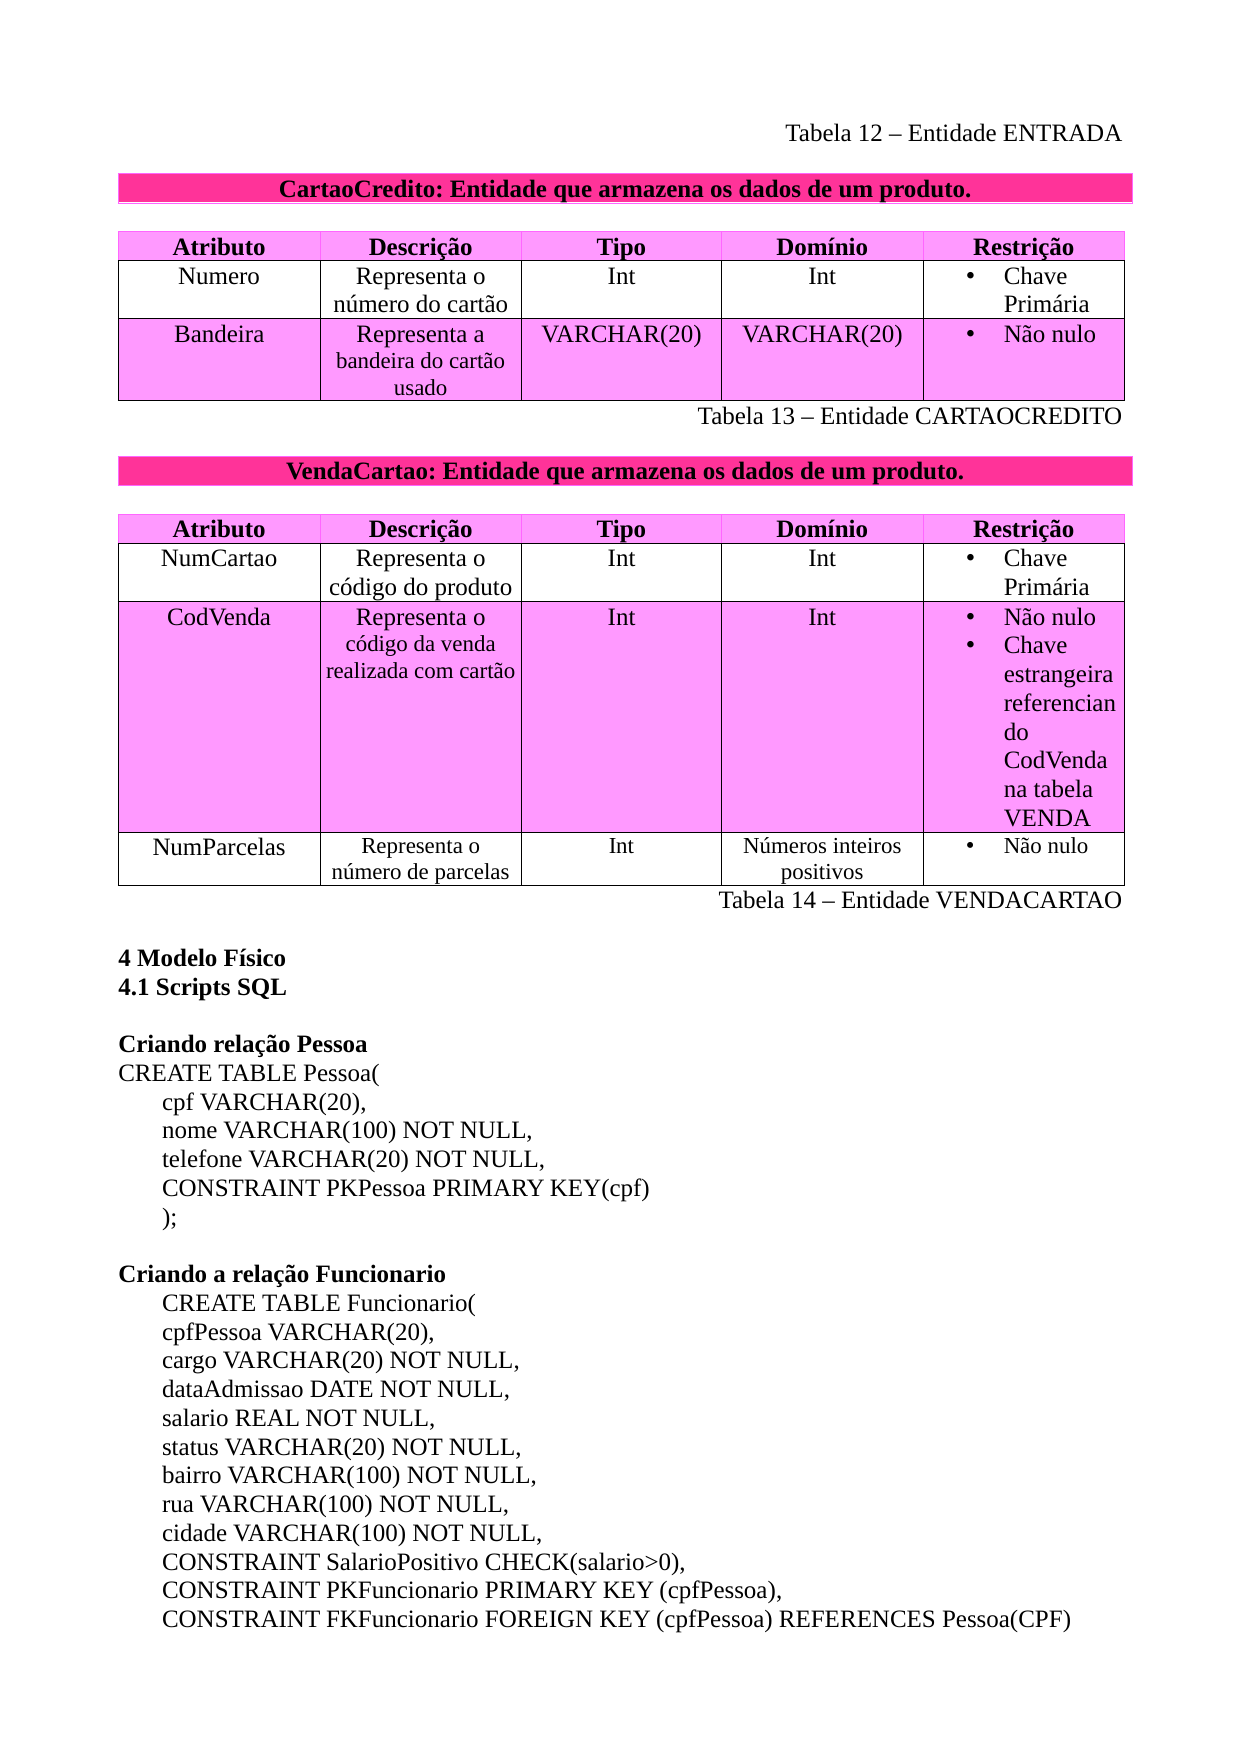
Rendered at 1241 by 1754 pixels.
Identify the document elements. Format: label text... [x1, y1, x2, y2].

text CONSTRAINT PKFuncionario PRIMARY KEY (cpfPessoa), [118, 1575, 1122, 1604]
table_cell Bandeira [119, 319, 320, 400]
table_cell Não nulo Chave estrangeira referenciando CodVenda na tabela VENDA [924, 602, 1124, 832]
table_cell Int [522, 261, 721, 318]
table_cell Int [522, 833, 721, 885]
table_cell Int [722, 544, 923, 601]
text Tabela 12 – Entidade ENTRADA [118, 118, 1122, 147]
text ); [118, 1202, 1122, 1230]
table_cell NumParcelas [119, 833, 320, 885]
table_cell Representa o código do produto [321, 544, 521, 601]
text CONSTRAINT FKFuncionario FOREIGN KEY (cpfPessoa) REFERENCES Pessoa(CPF) [118, 1604, 1122, 1633]
table_cell Representa a bandeira do cartão usado [321, 319, 521, 400]
table_cell VARCHAR(20) [522, 319, 721, 400]
text cidade VARCHAR(100) NOT NULL, [118, 1518, 1122, 1547]
text CONSTRAINT SalarioPositivo CHECK(salario>0), [118, 1547, 1122, 1575]
table_header CartaoCredito: Entidade que armazena os dados de um produto. [119, 174, 1132, 202]
table_header VendaCartao: Entidade que armazena os dados de um produto. [119, 457, 1132, 485]
text CREATE TABLE Pessoa( [118, 1058, 1122, 1087]
text salario REAL NOT NULL, [118, 1403, 1122, 1432]
text Criando a relação Funcionario [118, 1259, 1122, 1288]
table_header Restrição [924, 515, 1124, 543]
text nome VARCHAR(100) NOT NULL, [118, 1115, 1122, 1144]
text bairro VARCHAR(100) NOT NULL, [118, 1460, 1122, 1489]
table_cell Não nulo [924, 319, 1124, 400]
text cpfPessoa VARCHAR(20), [118, 1317, 1122, 1345]
text Tabela 14 – Entidade VENDACARTAO [118, 886, 1122, 914]
table_header Tipo [522, 515, 721, 543]
text 4 Modelo Físico [118, 943, 1122, 972]
table_cell Int [522, 544, 721, 601]
text status VARCHAR(20) NOT NULL, [118, 1432, 1122, 1460]
text cargo VARCHAR(20) NOT NULL, [118, 1345, 1122, 1374]
table_cell Representa o número de parcelas [321, 833, 521, 885]
table_cell NumCartao [119, 544, 320, 601]
table_cell Representa o número do cartão [321, 261, 521, 318]
text 4.1 Scripts SQL [118, 972, 1122, 1000]
table_cell Int [722, 602, 923, 832]
table_cell CodVenda [119, 602, 320, 832]
text cpf VARCHAR(20), [118, 1087, 1122, 1115]
table_header Atributo [119, 515, 320, 543]
table_cell Int [722, 261, 923, 318]
text CONSTRAINT PKPessoa PRIMARY KEY(cpf) [118, 1173, 1122, 1202]
table_cell Números inteiros positivos [722, 833, 923, 885]
text dataAdmissao DATE NOT NULL, [118, 1374, 1122, 1403]
table_cell Int [522, 602, 721, 832]
table_header Domínio [722, 515, 923, 543]
text Tabela 13 – Entidade CARTAOCREDITO [118, 401, 1122, 429]
table_header Restrição [924, 232, 1124, 260]
text CREATE TABLE Funcionario( [118, 1288, 1122, 1317]
text Criando relação Pessoa [118, 1029, 1122, 1058]
table_header Descrição [321, 232, 521, 260]
table_cell Não nulo [924, 833, 1124, 885]
table_header Domínio [722, 232, 923, 260]
table_cell Chave Primária [924, 261, 1124, 318]
table_cell VARCHAR(20) [722, 319, 923, 400]
table_header Tipo [522, 232, 721, 260]
table_header Descrição [321, 515, 521, 543]
table_cell Numero [119, 261, 320, 318]
text rua VARCHAR(100) NOT NULL, [118, 1489, 1122, 1518]
table_cell Representa o código da venda realizada com cartão [321, 602, 521, 832]
table_cell Chave Primária [924, 544, 1124, 601]
text telefone VARCHAR(20) NOT NULL, [118, 1144, 1122, 1173]
table_header Atributo [119, 232, 320, 260]
